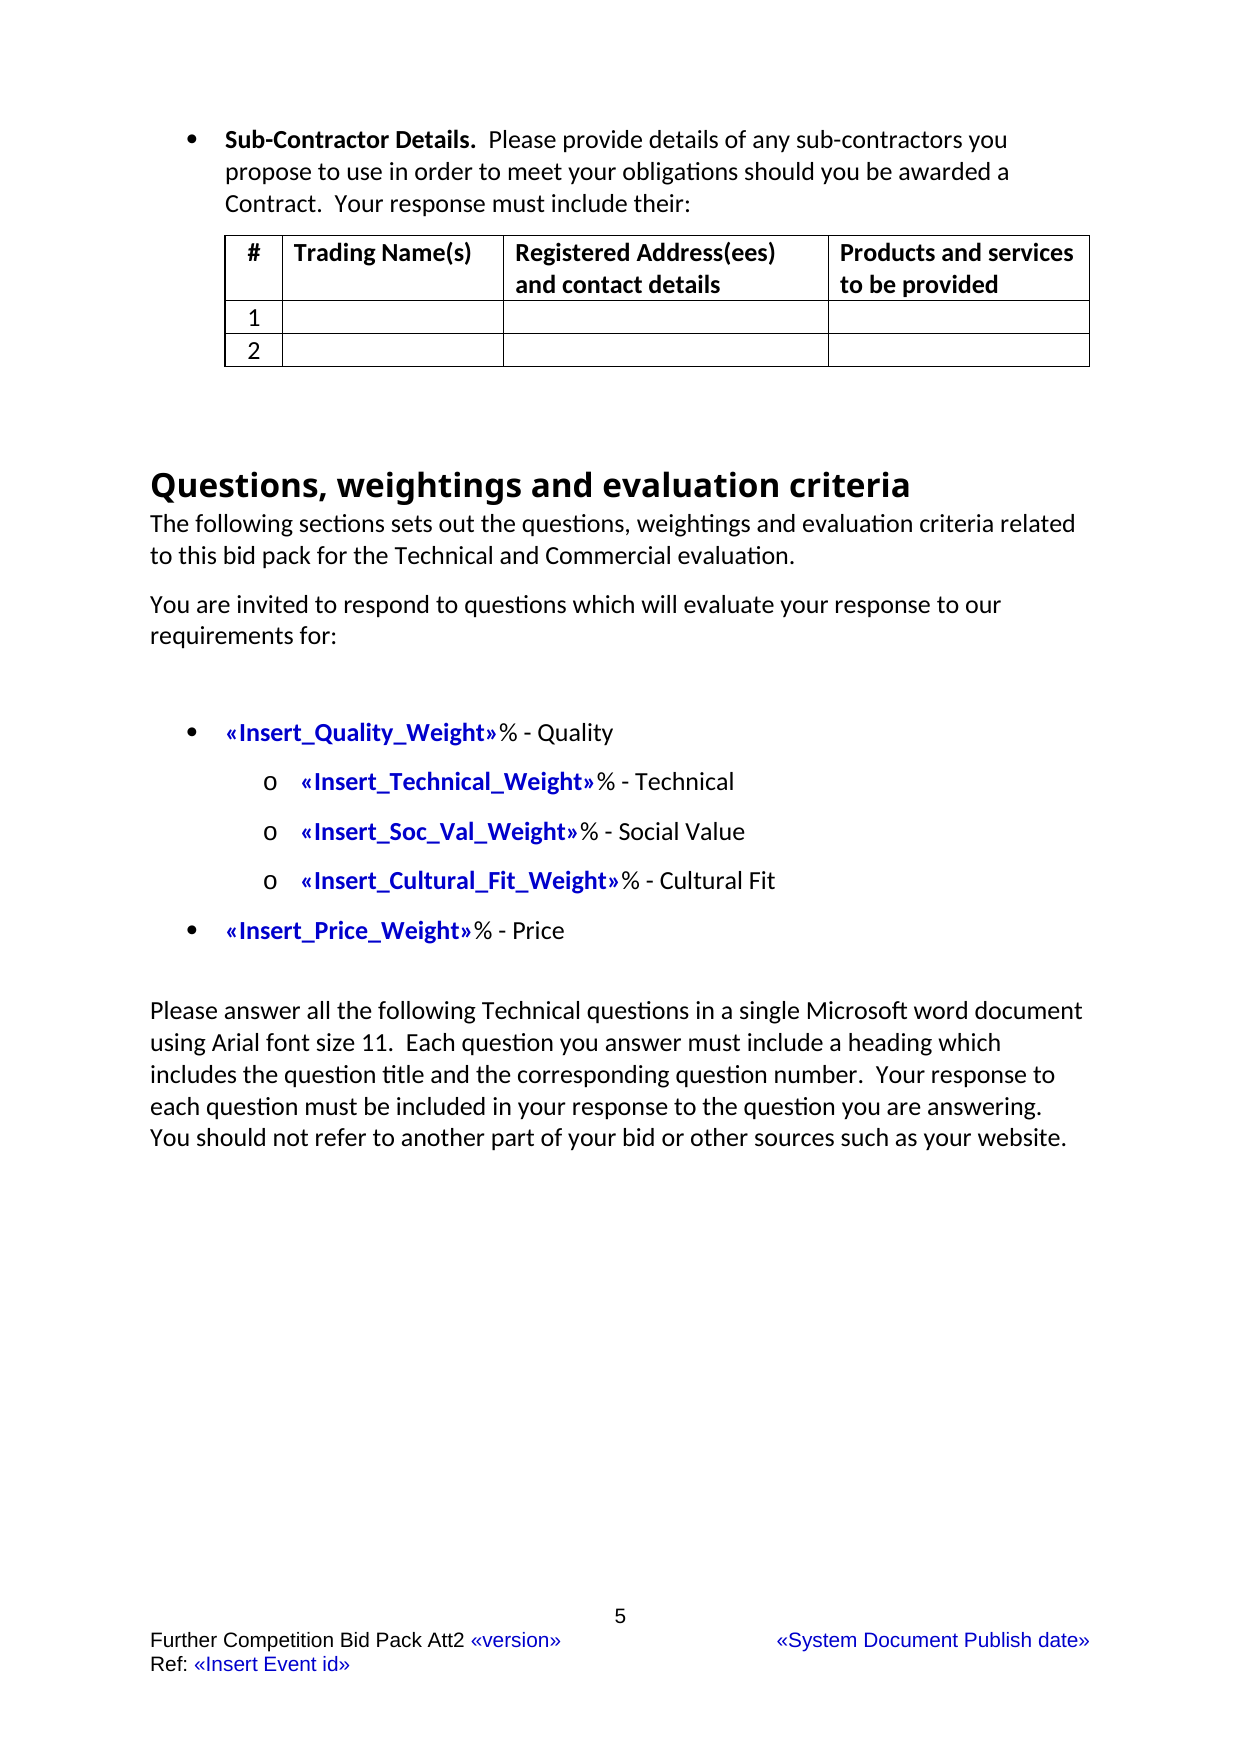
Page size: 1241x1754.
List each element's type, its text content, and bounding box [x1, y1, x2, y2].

list «Insert_Technical_Weight»% - Technical [262, 765, 1090, 798]
table_cell [829, 301, 1089, 333]
text Please answer all the following Technical questions in a single Microsoft word document using Arial font size 11. Each question you answer must include a heading which includes the question title and the corresponding question number. Your response to each question must be included in your response to the question you are answering. You should not refer to another part of your bid or other sources such as your website. [150, 994, 1090, 1153]
list «Insert_Price_Weight»% - Price [187, 914, 1090, 978]
table_cell [504, 334, 828, 366]
text The following sections sets out the questions, weightings and evaluation criteria related to this bid pack for the Technical and Commercial evaluation. [150, 507, 1090, 571]
table_header Trading Name(s) [283, 236, 503, 300]
table_header Registered Address(ees) and contact details [504, 236, 828, 300]
text You are invited to respond to questions which will evaluate your response to our requirements for: [150, 588, 1090, 651]
list «Insert_Quality_Weight»% - Quality [187, 716, 1090, 748]
list Sub-Contractor Details. Please provide details of any sub-contractors you propose to use in order to meet your obligations should you be awarded a Contract. Your response must include their: [187, 123, 1090, 219]
subtitle Questions, weightings and evaluation criteria [150, 462, 1090, 507]
table_header # [226, 236, 282, 300]
table_cell [504, 301, 828, 333]
table_cell [283, 301, 503, 333]
table_header Products and services to be provided [829, 236, 1089, 300]
table_cell 1 [226, 301, 282, 333]
table_cell [283, 334, 503, 366]
list «Insert_Cultural_Fit_Weight»% - Cultural Fit [262, 864, 1090, 897]
table_cell 2 [226, 334, 282, 366]
table_cell [829, 334, 1089, 366]
list «Insert_Soc_Val_Weight»% - Social Value [262, 814, 1090, 848]
